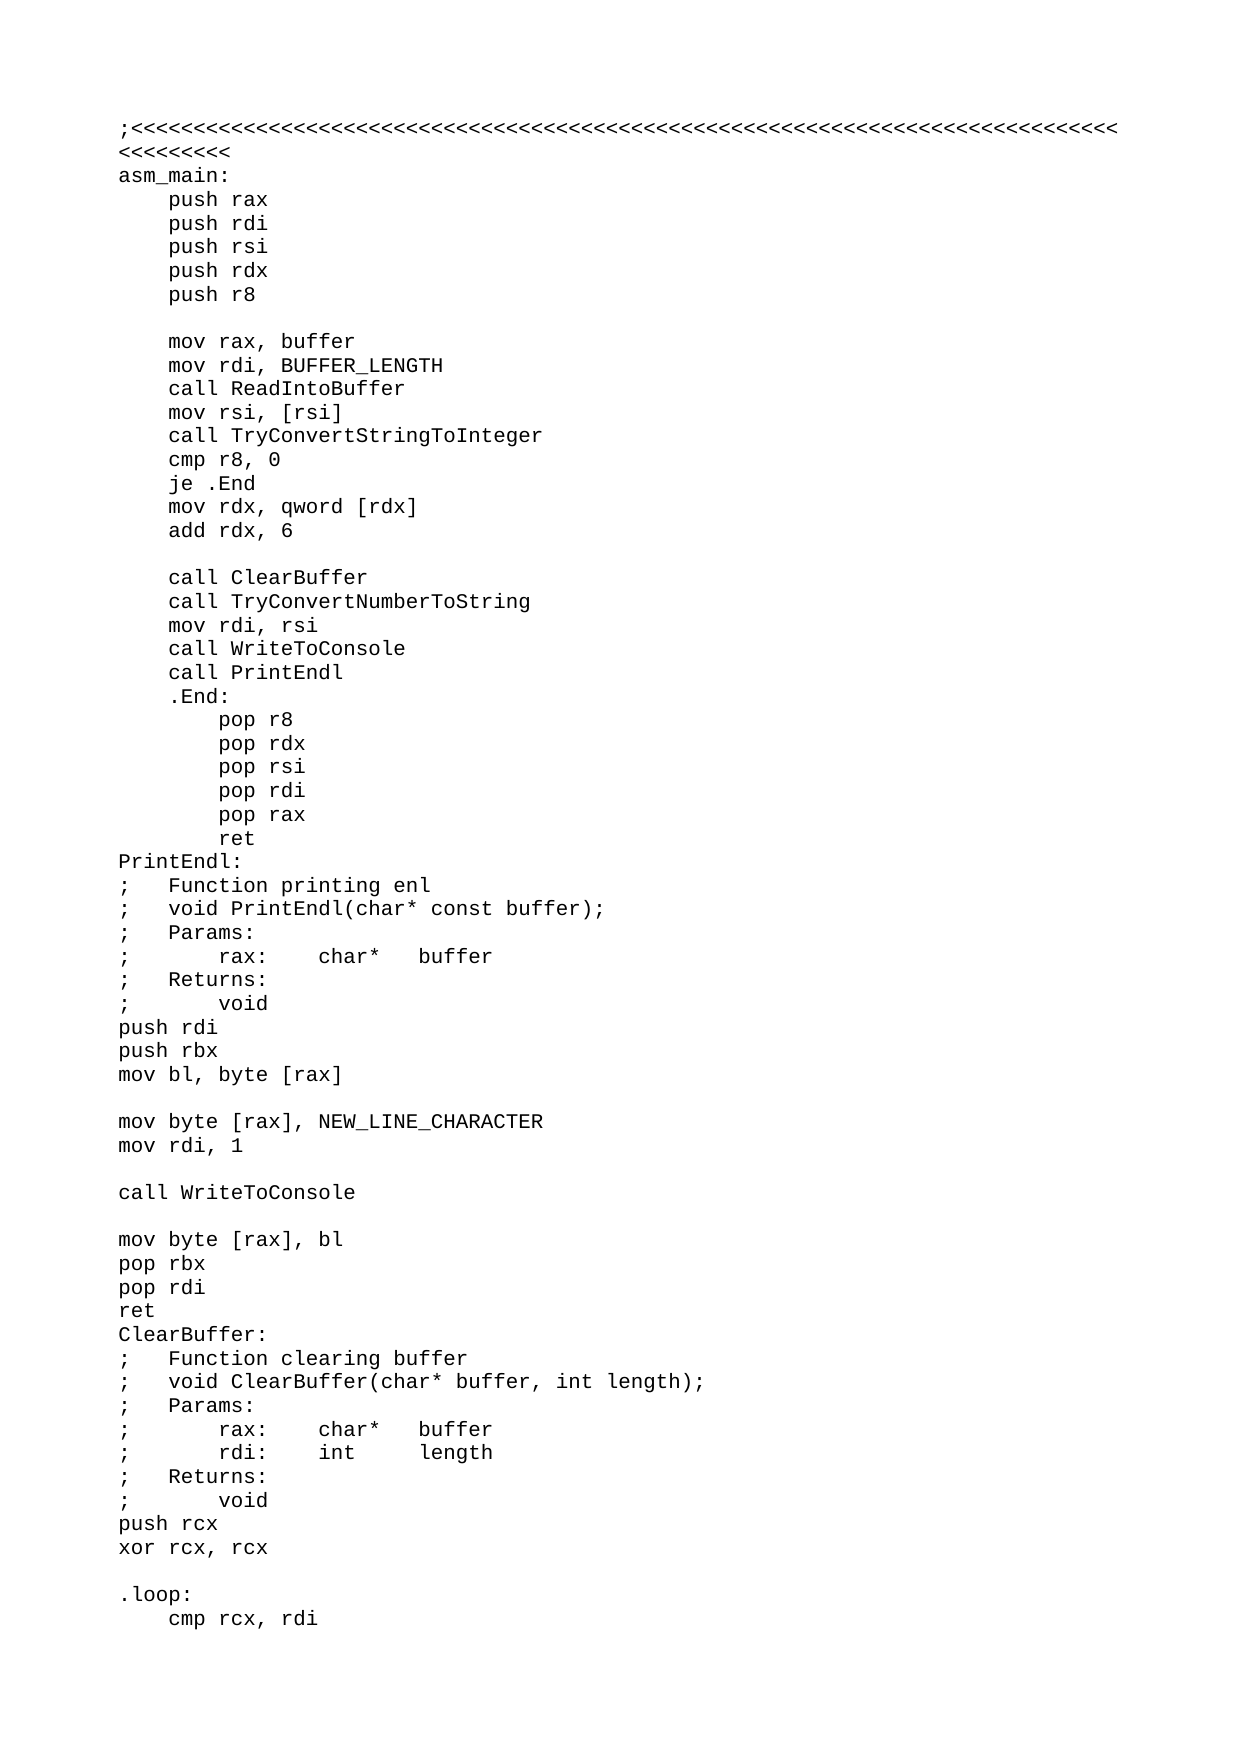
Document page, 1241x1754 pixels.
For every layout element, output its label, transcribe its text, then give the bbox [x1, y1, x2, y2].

text je .End [118, 473, 1122, 496]
text push rbx [118, 1040, 1122, 1064]
text ; Function clearing buffer [118, 1348, 1122, 1371]
text .End: [118, 686, 1122, 709]
text cmp rcx, rdi [118, 1608, 1122, 1631]
text call ClearBuffer [118, 567, 1122, 591]
text ; void PrintEndl(char* const buffer); [118, 898, 1122, 922]
text mov bl, byte [rax] [118, 1064, 1122, 1088]
text call WriteToConsole [118, 638, 1122, 662]
text ClearBuffer: [118, 1324, 1122, 1348]
text add rdx, 6 [118, 520, 1122, 544]
text ; Function printing enl [118, 875, 1122, 898]
text mov byte [rax], bl [118, 1229, 1122, 1253]
text mov rax, buffer [118, 331, 1122, 354]
text ; Params: [118, 922, 1122, 946]
text push rdi [118, 213, 1122, 236]
text ; rdi: int length [118, 1442, 1122, 1466]
text call ReadIntoBuffer [118, 378, 1122, 402]
text .loop: [118, 1584, 1122, 1608]
text ; Params: [118, 1395, 1122, 1419]
text xor rcx, rcx [118, 1537, 1122, 1561]
text pop rbx [118, 1253, 1122, 1277]
text ;<<<<<<<<<<<<<<<<<<<<<<<<<<<<<<<<<<<<<<<<<<<<<<<<<<<<<<<<<<<<<<<<<<<<<<<<<<<<<<<<<<<<<<<< [118, 118, 1122, 165]
text pop r8 [118, 709, 1122, 733]
text push r8 [118, 284, 1122, 307]
text PrintEndl: [118, 851, 1122, 875]
text pop rdi [118, 1277, 1122, 1300]
text call PrintEndl [118, 662, 1122, 686]
text push rax [118, 189, 1122, 213]
text call TryConvertStringToInteger [118, 426, 1122, 449]
text asm_main: [118, 165, 1122, 189]
text call TryConvertNumberToString [118, 591, 1122, 615]
text ; rax: char* buffer [118, 1419, 1122, 1442]
text push rdx [118, 260, 1122, 284]
text ; void [118, 1489, 1122, 1513]
text ; Returns: [118, 1466, 1122, 1489]
text pop rsi [118, 757, 1122, 780]
text mov rdi, 1 [118, 1135, 1122, 1158]
text pop rax [118, 804, 1122, 827]
text pop rdi [118, 780, 1122, 804]
text mov byte [rax], NEW_LINE_CHARACTER [118, 1111, 1122, 1135]
text push rcx [118, 1513, 1122, 1537]
text push rsi [118, 236, 1122, 260]
text ; Returns: [118, 969, 1122, 993]
text mov rdx, qword [rdx] [118, 496, 1122, 520]
text ; void ClearBuffer(char* buffer, int length); [118, 1371, 1122, 1395]
text mov rdi, rsi [118, 615, 1122, 638]
text cmp r8, 0 [118, 449, 1122, 473]
text pop rdx [118, 733, 1122, 757]
text ret [118, 827, 1122, 851]
text ; void [118, 993, 1122, 1017]
text mov rdi, BUFFER_LENGTH [118, 354, 1122, 378]
text ; rax: char* buffer [118, 946, 1122, 969]
text call WriteToConsole [118, 1182, 1122, 1206]
text mov rsi, [rsi] [118, 402, 1122, 426]
text push rdi [118, 1017, 1122, 1040]
text ret [118, 1300, 1122, 1324]
